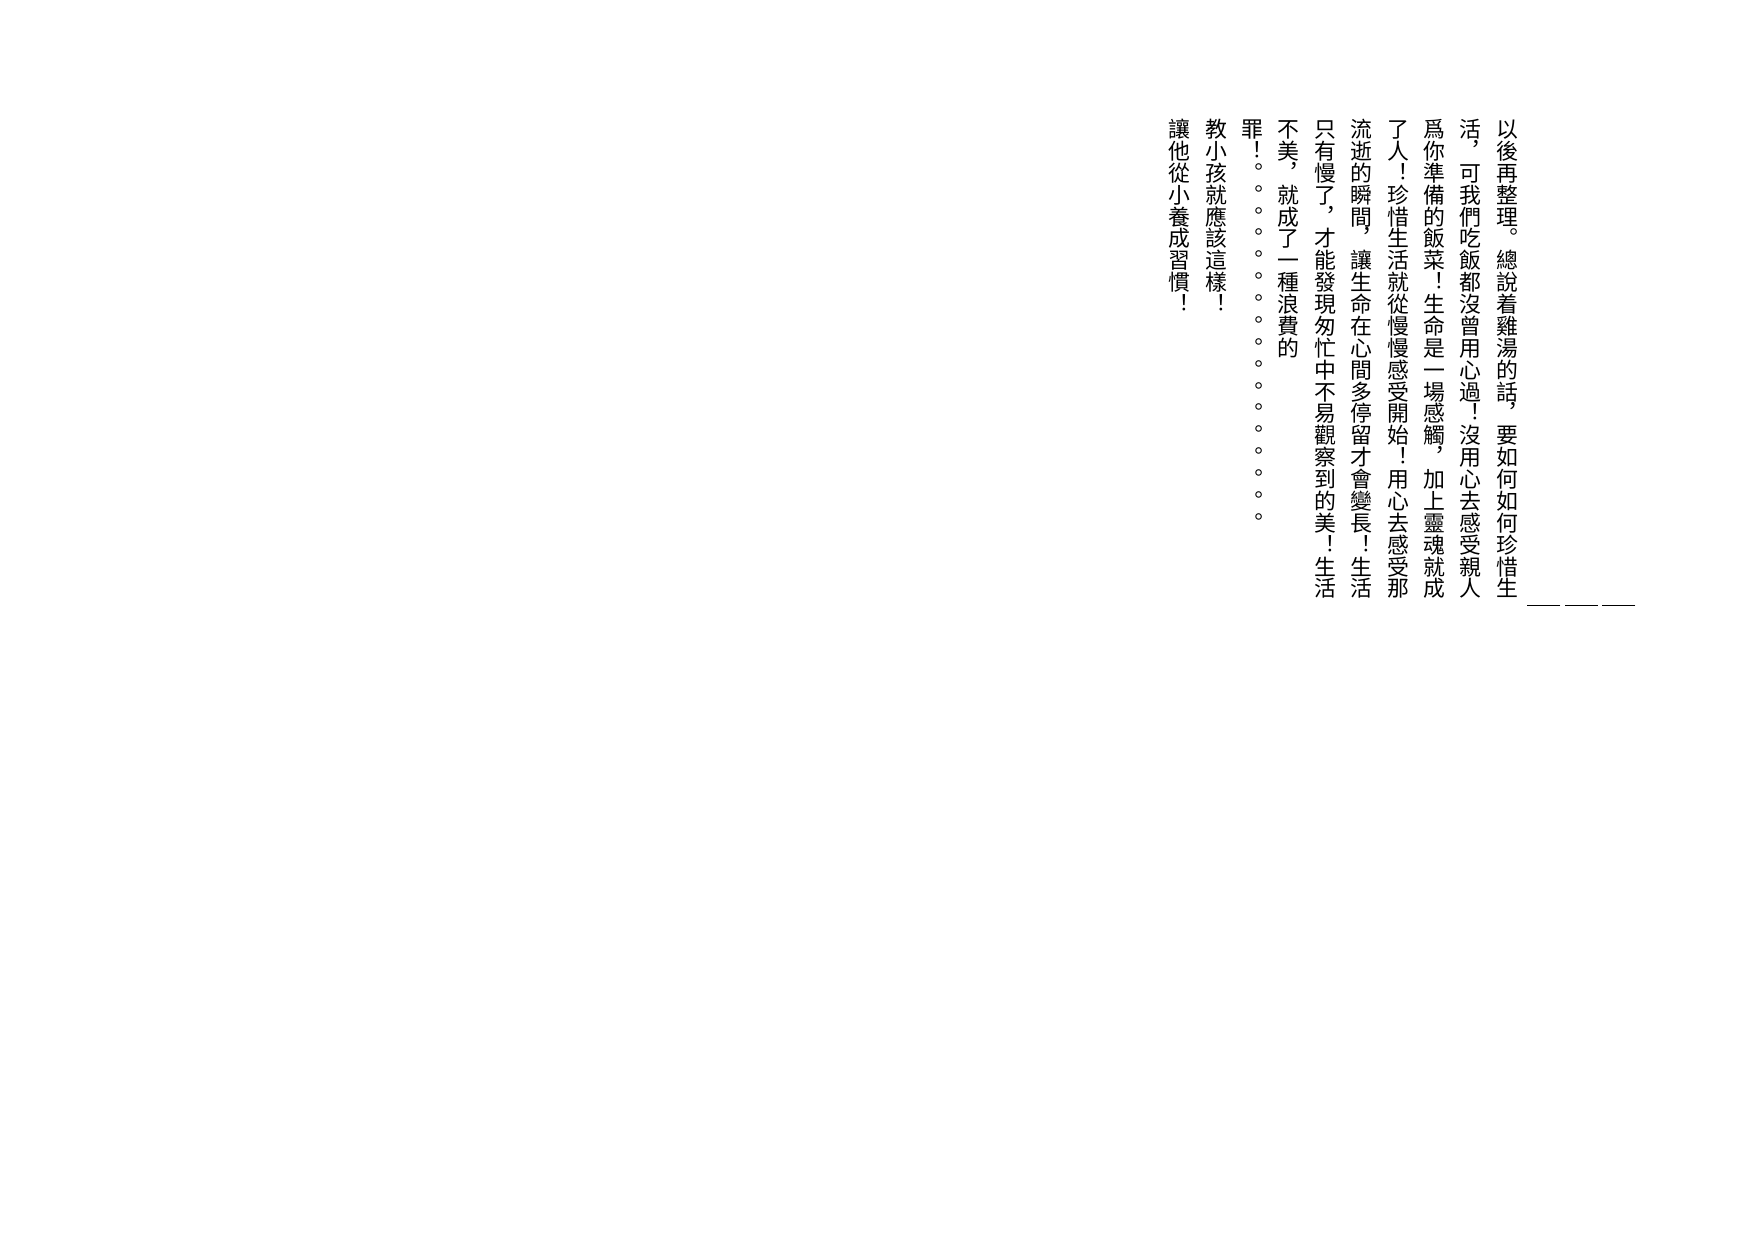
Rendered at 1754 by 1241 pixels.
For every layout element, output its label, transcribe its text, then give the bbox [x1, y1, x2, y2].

text 教小孩就應該這樣！ [1200, 118, 1232, 605]
text 以後再整理。總說着雞湯的話，要如何如何珍惜生活，可我們吃飯都沒曾用心過！沒用心去感受親人爲你準備的飯菜！生命是一場感觸，加上靈魂就成了人！珍惜生活就從慢慢感受開始！用心去感受那流逝的瞬間，讓生命在心間多停留才會變長！生活只有慢了，才能發現匆忙中不易觀察到的美！生活不美，就成了一種浪費的罪！。。。。。。。。。。。。。。。。。 [1237, 118, 1523, 605]
text 讓他從小養成習慣！ [1164, 118, 1196, 605]
